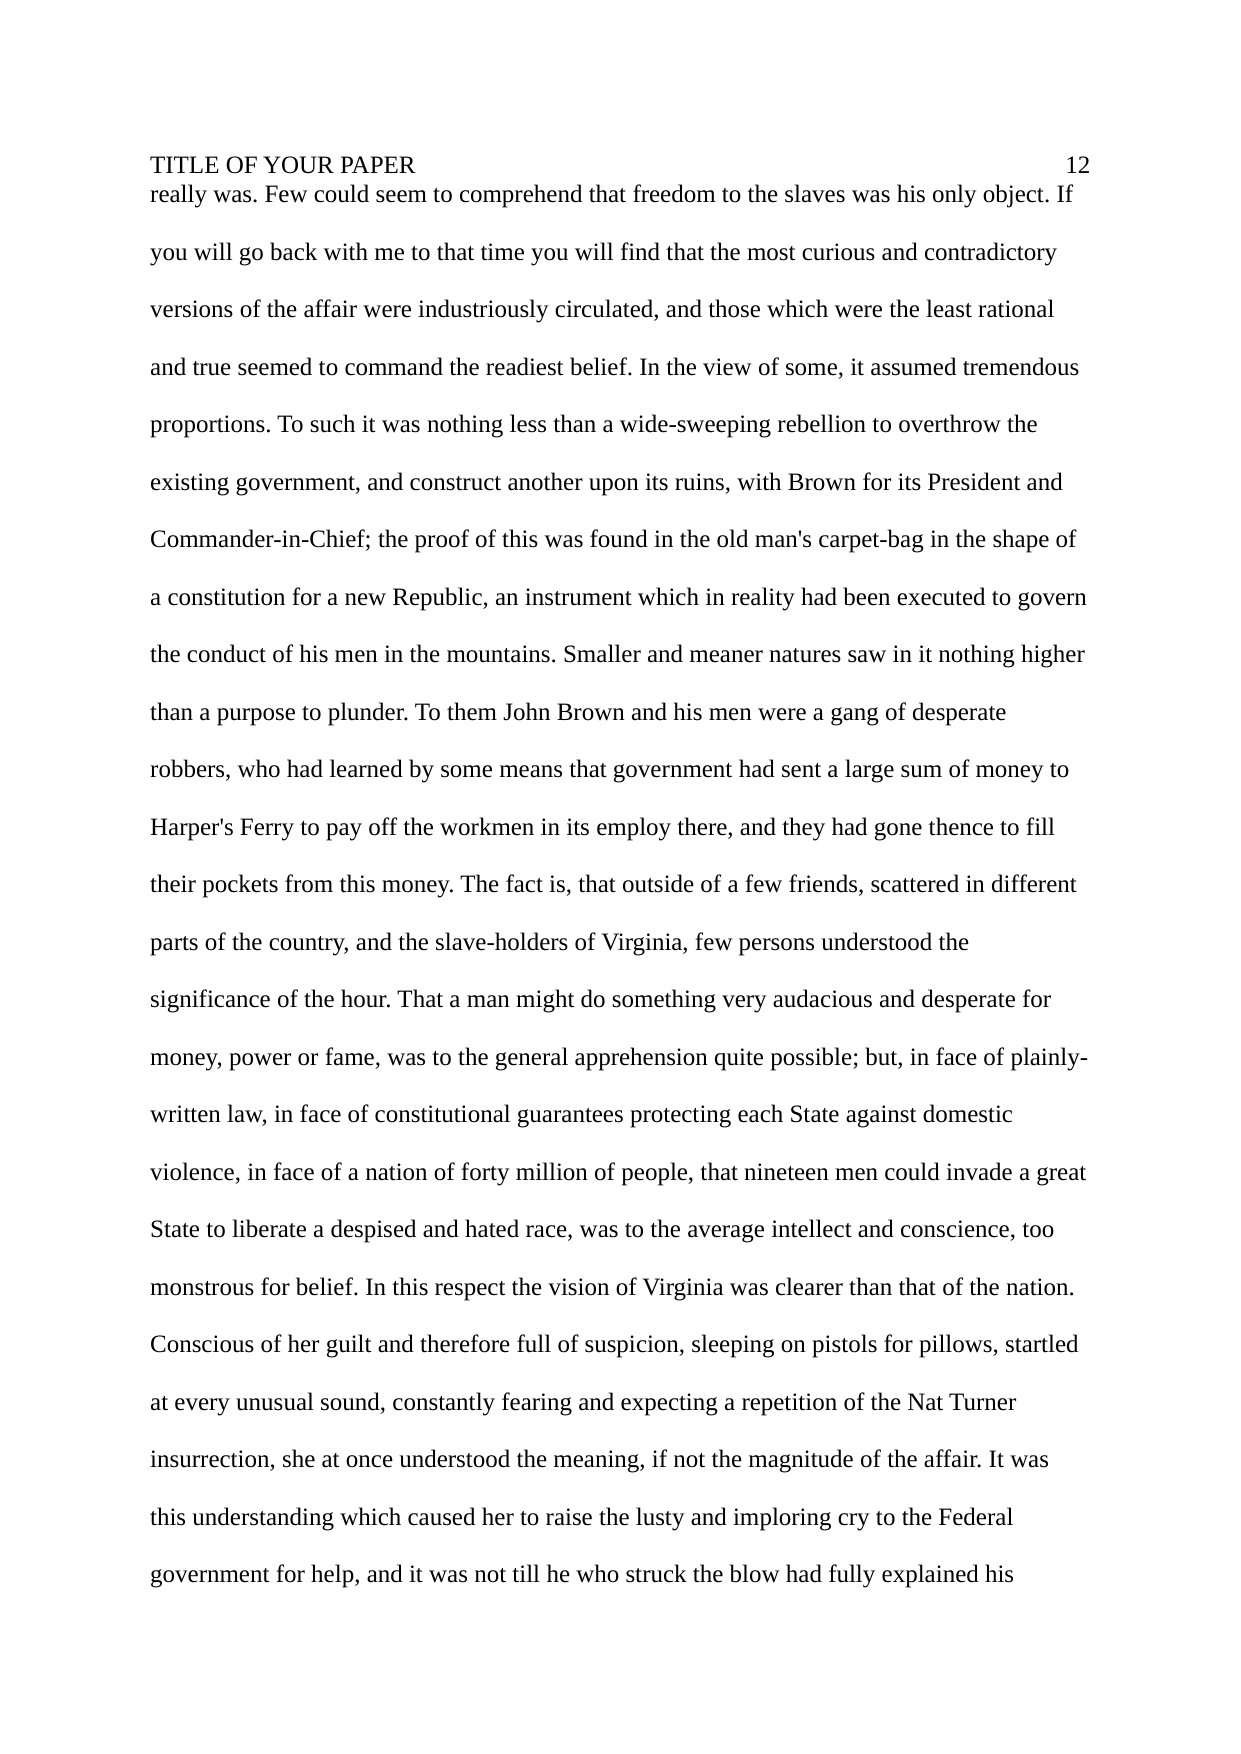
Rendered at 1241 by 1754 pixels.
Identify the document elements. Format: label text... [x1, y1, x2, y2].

text really was. Few could seem to comprehend that freedom to the slaves was his only object. If you will go back with me to that time you will find that the most curious and contradictory versions of the affair were industriously circulated, and those which were the least rational and true seemed to command the readiest belief. In the view of some, it assumed tremendous proportions. To such it was nothing less than a wide-sweeping rebellion to overthrow the existing government, and construct another upon its ruins, with Brown for its President and Commander-in-Chief; the proof of this was found in the old man's carpet-bag in the shape of a constitution for a new Republic, an instrument which in reality had been executed to govern the conduct of his men in the mountains. Smaller and meaner natures saw in it nothing higher than a purpose to plunder. To them John Brown and his men were a gang of desperate robbers, who had learned by some means that government had sent a large sum of money to Harper's Ferry to pay off the workmen in its employ there, and they had gone thence to fill their pockets from this money. The fact is, that outside of a few friends, scattered in different parts of the country, and the slave-holders of Virginia, few persons understood the significance of the hour. That a man might do something very audacious and desperate for money, power or fame, was to the general apprehension quite possible; but, in face of plainly-written law, in face of constitutional guarantees protecting each State against domestic violence, in face of a nation of forty million of people, that nineteen men could invade a great State to liberate a despised and hated race, was to the average intellect and conscience, too monstrous for belief. In this respect the vision of Virginia was clearer than that of the nation. Conscious of her guilt and therefore full of suspicion, sleeping on pistols for pillows, startled at every unusual sound, constantly fearing and expecting a repetition of the Nat Turner insurrection, she at once understood the meaning, if not the magnitude of the affair. It was this understanding which caused her to raise the lusty and imploring cry to the Federal government for help, and it was not till he who struck the blow had fully explained his [150, 179, 1090, 1588]
